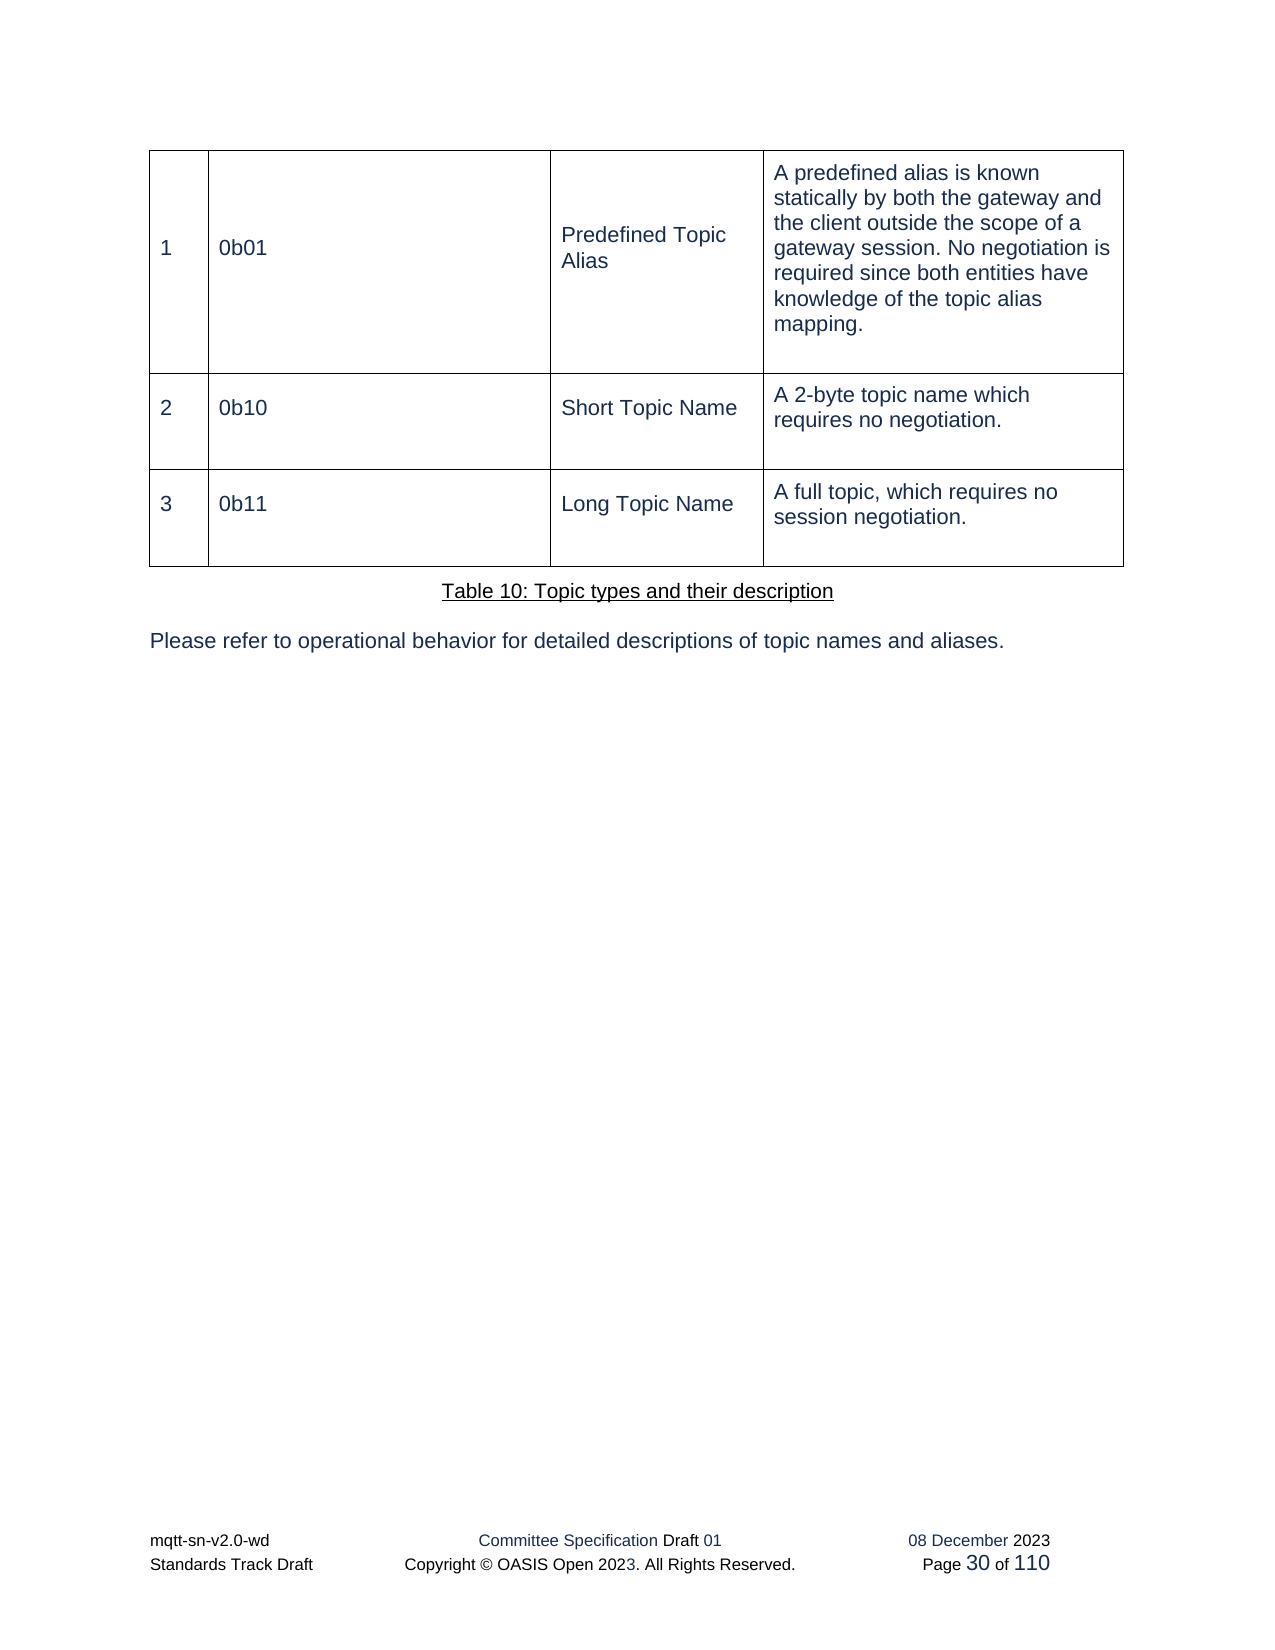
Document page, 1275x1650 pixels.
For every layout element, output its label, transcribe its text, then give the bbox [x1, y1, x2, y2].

table_cell Long Topic Name [551, 470, 763, 566]
table_cell A 2-byte topic name which requires no negotiation. [764, 374, 1123, 469]
table_cell 0b01 [209, 151, 550, 373]
text Please refer to operational behavior for detailed descriptions of topic names and aliases. [149, 628, 1124, 653]
table_cell 0b10 [209, 374, 550, 469]
table_cell A predefined alias is known statically by both the gateway and the client outside the scope of a gateway session. No negotiation is required since both entities have knowledge of the topic alias mapping. [764, 151, 1123, 373]
table_cell 2 [150, 374, 208, 469]
table_cell 1 [150, 151, 208, 373]
table_cell Short Topic Name [551, 374, 763, 469]
table_cell A full topic, which requires no session negotiation. [764, 470, 1123, 566]
table_cell 0b11 [209, 470, 550, 566]
text Table 10: Topic types and their description [150, 579, 1125, 603]
table_cell Predefined Topic Alias [551, 151, 763, 373]
table_cell 3 [150, 470, 208, 566]
